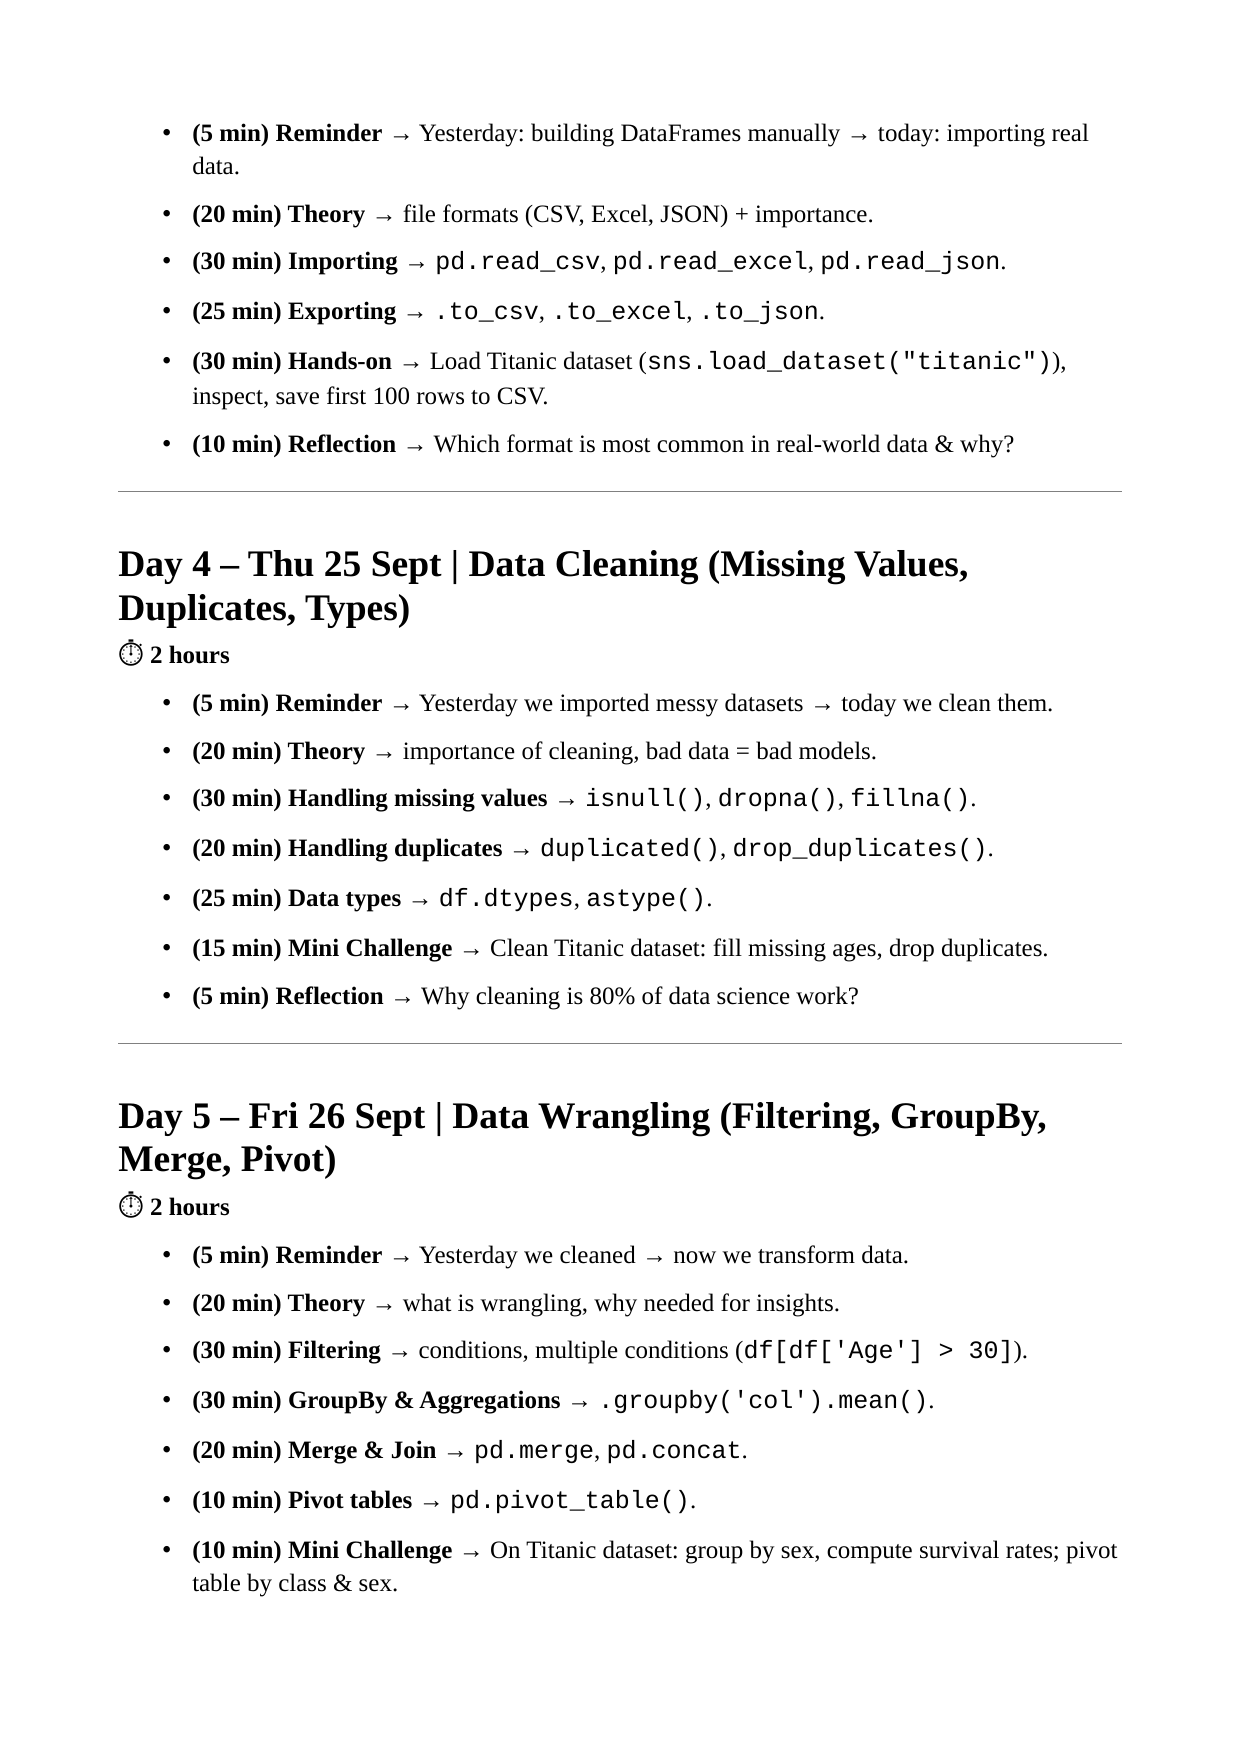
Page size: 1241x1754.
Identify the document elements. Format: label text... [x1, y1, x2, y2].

list (25 min) Data types → df.dtypes, astype(). [162, 883, 1122, 914]
list (10 min) Pivot tables → pd.pivot_table(). [162, 1485, 1122, 1516]
list (5 min) Reflection → Why cleaning is 80% of data science work? [162, 981, 1122, 1010]
text ⏱️ 2 hours [118, 641, 1122, 669]
list (30 min) Importing → pd.read_csv, pd.read_excel, pd.read_json. [162, 246, 1122, 277]
list (30 min) GroupBy & Aggregations → .groupby('col').mean(). [162, 1385, 1122, 1416]
list (20 min) Theory → what is wrangling, why needed for insights. [162, 1288, 1122, 1316]
list (5 min) Reminder → Yesterday we imported messy datasets → today we clean them. [162, 688, 1122, 717]
list (15 min) Mini Challenge → Clean Titanic dataset: fill missing ages, drop duplicates. [162, 933, 1122, 962]
list (30 min) Handling missing values → isnull(), dropna(), fillna(). [162, 783, 1122, 814]
list (30 min) Hands-on → Load Titanic dataset (sns.load_dataset("titanic")), inspect, save first 100 rows to CSV. [162, 346, 1122, 410]
list (10 min) Mini Challenge → On Titanic dataset: group by sex, compute survival rates; pivot table by class & sex. [162, 1535, 1122, 1597]
subtitle Day 4 – Thu 25 Sept | Data Cleaning (Missing Values, Duplicates, Types) [118, 542, 1122, 628]
list (20 min) Theory → importance of cleaning, bad data = bad models. [162, 736, 1122, 764]
subtitle Day 5 – Fri 26 Sept | Data Wrangling (Filtering, GroupBy, Merge, Pivot) [118, 1094, 1122, 1180]
list (30 min) Filtering → conditions, multiple conditions (df[df['Age'] > 30]). [162, 1335, 1122, 1366]
list (10 min) Reflection → Which format is most common in real-world data & why? [162, 429, 1122, 458]
text ⏱️ 2 hours [118, 1192, 1122, 1221]
list (20 min) Merge & Join → pd.merge, pd.concat. [162, 1435, 1122, 1466]
list (20 min) Handling duplicates → duplicated(), drop_duplicates(). [162, 833, 1122, 864]
list (20 min) Theory → file formats (CSV, Excel, JSON) + importance. [162, 199, 1122, 227]
list (25 min) Exporting → .to_csv, .to_excel, .to_json. [162, 296, 1122, 327]
list (5 min) Reminder → Yesterday we cleaned → now we transform data. [162, 1240, 1122, 1269]
list (5 min) Reminder → Yesterday: building DataFrames manually → today: importing real data. [162, 118, 1122, 180]
